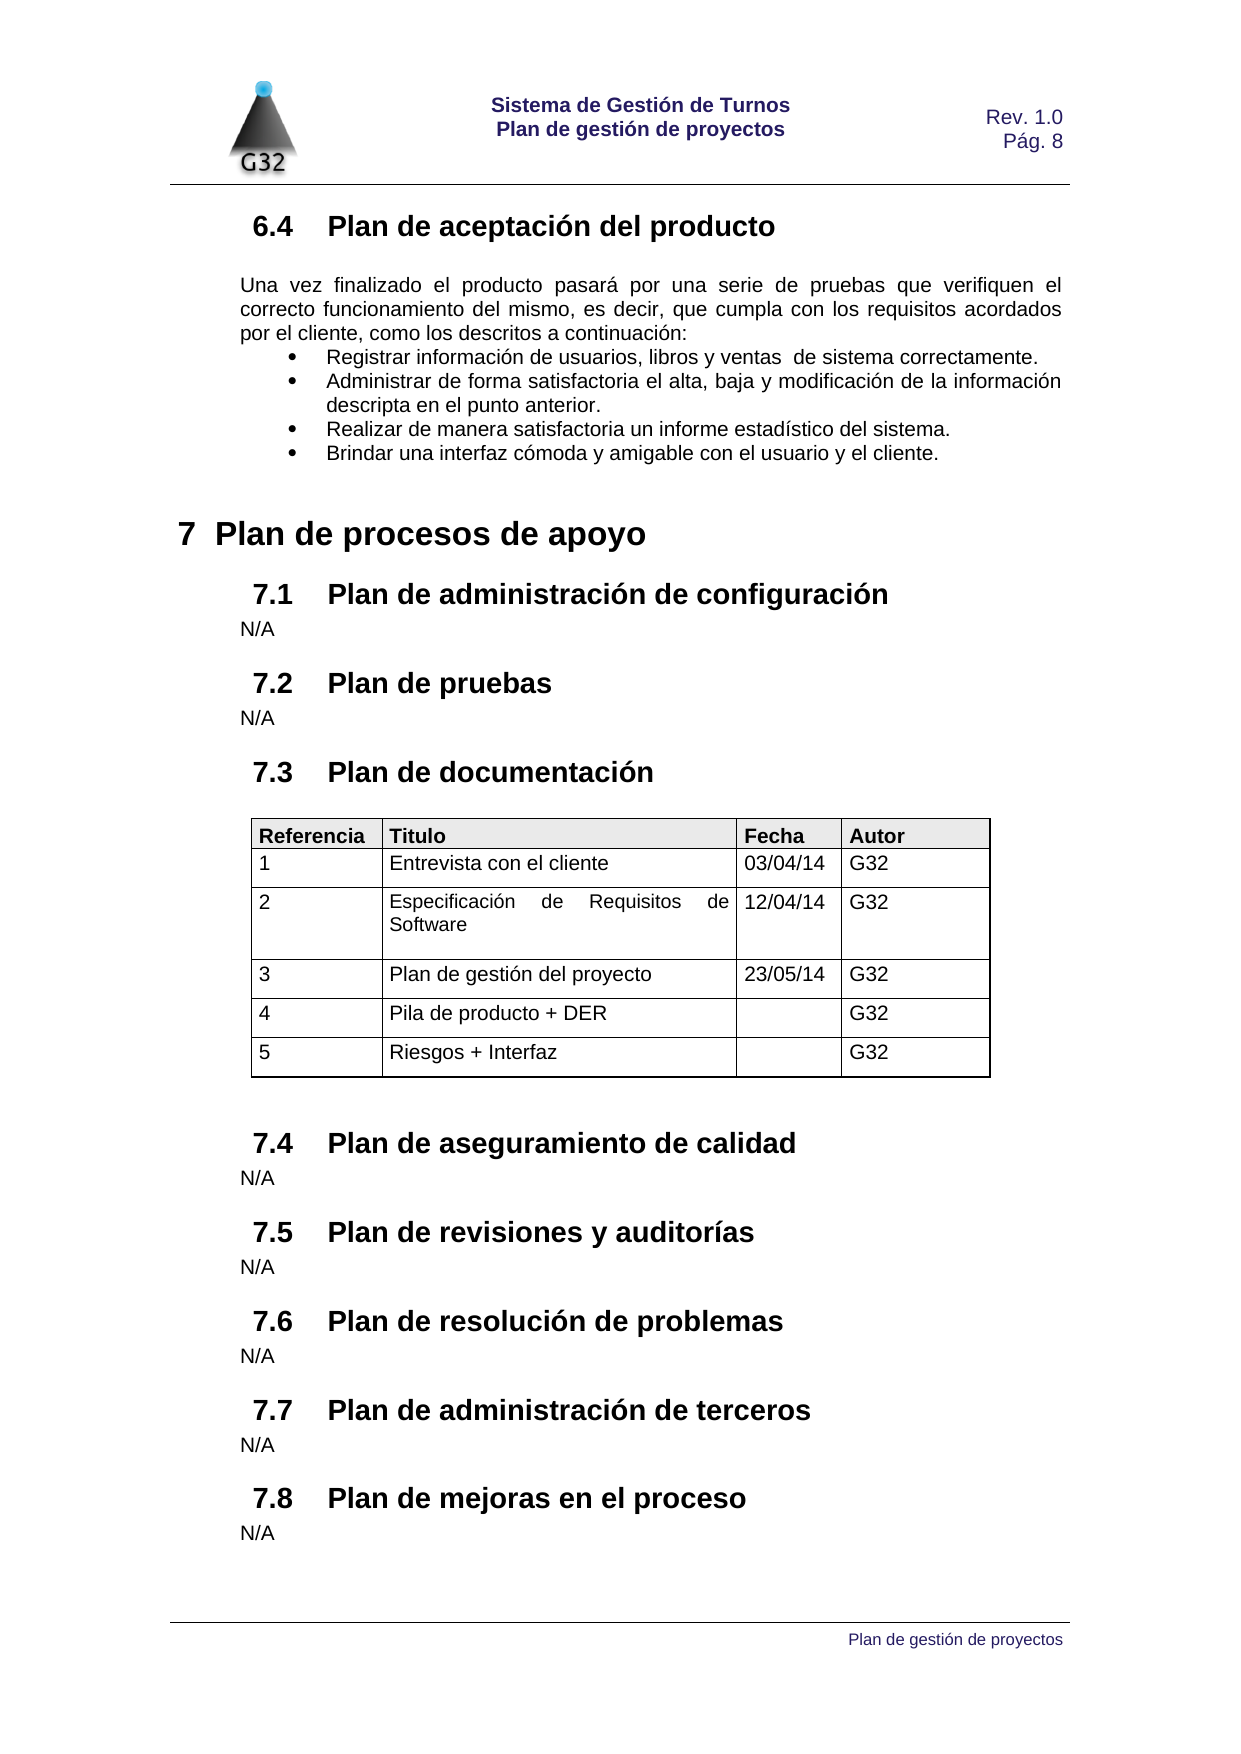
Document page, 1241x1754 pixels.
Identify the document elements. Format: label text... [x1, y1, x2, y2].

list Administrar de forma satisfactoria el alta, baja y modificación de la información descripta en el punto anterior. [288, 368, 1063, 417]
table_cell G32 [842, 888, 989, 959]
text N/A [240, 706, 1063, 729]
list Brindar una interfaz cómoda y amigable con el usuario y el cliente. [288, 441, 1063, 465]
text N/A [240, 1344, 1063, 1368]
table_cell G32 [842, 960, 989, 998]
table_header Titulo [383, 819, 736, 848]
text N/A [240, 1432, 1063, 1456]
table_cell Especificación de Requisitos de Software [383, 888, 736, 959]
table_header Fecha [737, 819, 841, 848]
subtitle Plan de administración de terceros [252, 1393, 1063, 1426]
picture [213, 81, 313, 181]
subtitle Plan de resolución de problemas [252, 1304, 1063, 1337]
table_cell G32 [842, 999, 989, 1037]
table_header Autor [842, 819, 989, 848]
table_cell 23/05/14 [737, 960, 841, 998]
table_cell 4 [252, 999, 382, 1037]
table_cell Pila de producto + DER [383, 999, 736, 1037]
table_cell G32 [842, 1038, 989, 1076]
table_cell 3 [252, 960, 382, 998]
table_cell 03/04/14 [737, 849, 841, 887]
text Una vez finalizado el producto pasará por una serie de pruebas que verifiquen el correcto funcionamiento del mismo, es decir, que cumpla con los requisitos acordados por el cliente, como los descritos a continuación: [240, 273, 1063, 344]
text N/A [240, 1166, 1063, 1190]
table_cell Entrevista con el cliente [383, 849, 736, 887]
table_header Referencia [252, 819, 382, 848]
table_cell G32 [842, 849, 989, 887]
table_cell 12/04/14 [737, 888, 841, 959]
subtitle Plan de aceptación del producto [252, 209, 1063, 242]
table_cell 1 [252, 849, 382, 887]
table_cell [737, 999, 841, 1037]
subtitle Plan de revisiones y auditorías [252, 1215, 1063, 1249]
table_cell Riesgos + Interfaz [383, 1038, 736, 1076]
subtitle Plan de administración de configuración [252, 577, 1063, 611]
list Realizar de manera satisfactoria un informe estadístico del sistema. [288, 417, 1063, 441]
list Registrar información de usuarios, libros y ventas de sistema correctamente. [288, 344, 1063, 368]
table_cell [737, 1038, 841, 1076]
subtitle Plan de mejoras en el proceso [252, 1481, 1063, 1515]
table_cell Plan de gestión del proyecto [383, 960, 736, 998]
subtitle Plan de aseguramiento de calidad [252, 1126, 1063, 1160]
table_cell 2 [252, 888, 382, 959]
table_cell 5 [252, 1038, 382, 1076]
subtitle Plan de pruebas [252, 666, 1063, 699]
text N/A [240, 1255, 1063, 1279]
subtitle Plan de documentación [252, 754, 1063, 788]
subtitle Plan de procesos de apoyo [177, 514, 1063, 552]
text N/A [240, 1521, 1063, 1545]
text N/A [240, 617, 1063, 641]
